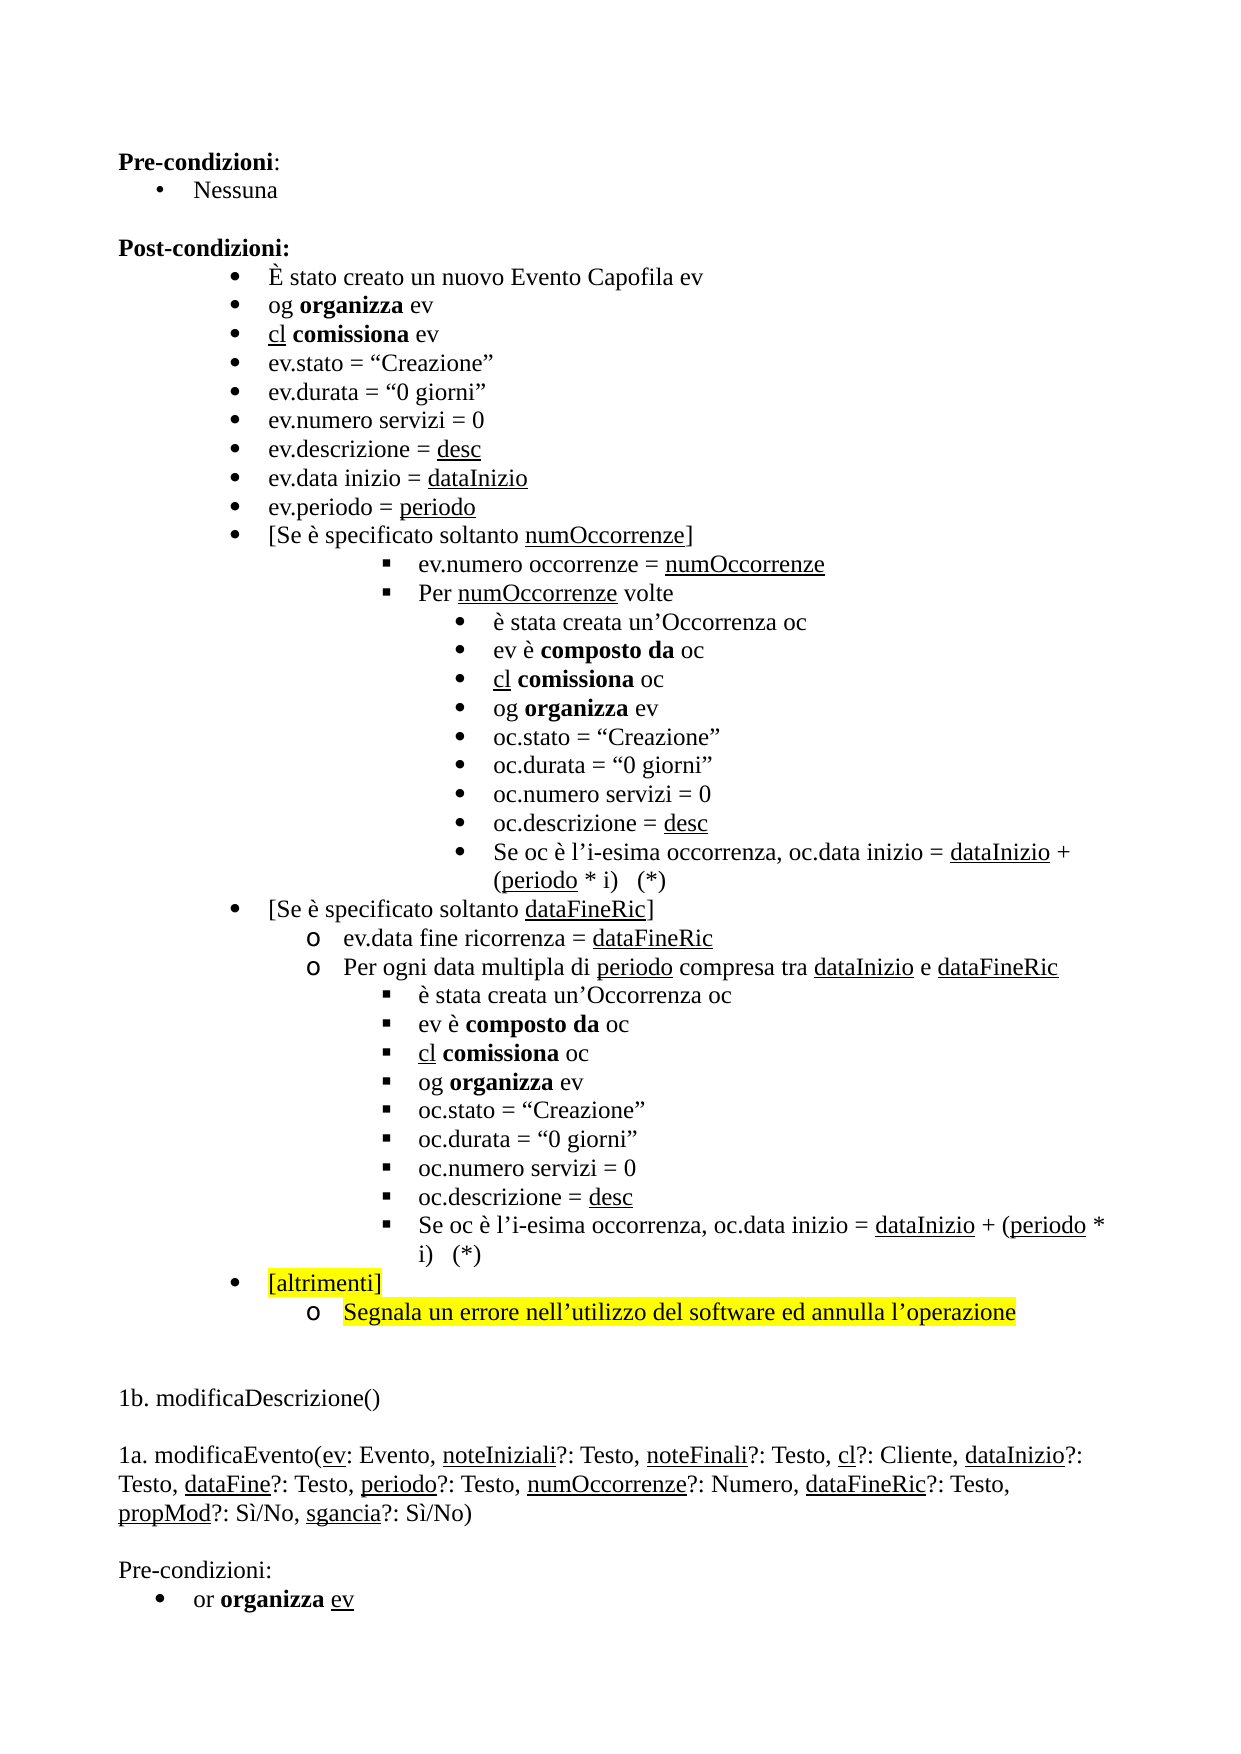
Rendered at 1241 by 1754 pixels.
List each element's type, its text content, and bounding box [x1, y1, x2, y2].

text Pre-condizioni: [118, 147, 1122, 176]
list og organizza ev [456, 693, 1122, 722]
list oc.durata = “0 giorni” [381, 1124, 1122, 1153]
list Pre-condizioni: [118, 1556, 1122, 1584]
list ev.data fine ricorrenza = dataFineRic [306, 923, 1122, 952]
text Post-condizioni: [118, 233, 1122, 262]
list or organizza ev [156, 1584, 1122, 1613]
list cl comissiona oc [381, 1038, 1122, 1067]
list oc.descrizione = desc [456, 808, 1122, 837]
list [Se è specificato soltanto numOccorrenze] [231, 521, 1122, 549]
list ev.numero servizi = 0 [231, 406, 1122, 434]
list Segnala un errore nell’utilizzo del software ed annulla l’operazione [306, 1297, 1122, 1326]
list È stato creato un nuovo Evento Capofila ev [231, 262, 1122, 291]
list 1a. modificaEvento(ev: Evento, noteIniziali?: Testo, noteFinali?: Testo, cl?: Cliente, dataInizio?: Testo, dataFine?: Testo, periodo?: Testo, numOccorrenze?: Numero, dataFineRic?: Testo, propMod?: Sì/No, sgancia?: Sì/No) [118, 1441, 1122, 1527]
list og organizza ev [381, 1067, 1122, 1096]
list og organizza ev [231, 291, 1122, 319]
list oc.stato = “Creazione” [456, 722, 1122, 751]
list cl comissiona ev [231, 319, 1122, 348]
list oc.descrizione = desc [381, 1182, 1122, 1211]
list oc.numero servizi = 0 [456, 779, 1122, 808]
list è stata creata un’Occorrenza oc [381, 981, 1122, 1009]
list ev.stato = “Creazione” [231, 348, 1122, 377]
list Per numOccorrenze volte [381, 578, 1122, 607]
list oc.durata = “0 giorni” [456, 751, 1122, 779]
list Per ogni data multipla di periodo compresa tra dataInizio e dataFineRic [306, 952, 1122, 981]
list ev è composto da oc [381, 1009, 1122, 1038]
list ev.data inizio = dataInizio [231, 463, 1122, 492]
list oc.stato = “Creazione” [381, 1096, 1122, 1124]
list è stata creata un’Occorrenza oc [456, 607, 1122, 636]
list [altrimenti] [231, 1268, 1122, 1297]
list cl comissiona oc [456, 664, 1122, 693]
list ev.descrizione = desc [231, 434, 1122, 463]
list Se oc è l’i-esima occorrenza, oc.data inizio = dataInizio + (periodo * i) (*) [381, 1211, 1122, 1268]
list ev.durata = “0 giorni” [231, 377, 1122, 406]
list Nessuna [156, 176, 1122, 204]
list [Se è specificato soltanto dataFineRic] [231, 894, 1122, 923]
list oc.numero servizi = 0 [381, 1153, 1122, 1182]
text 1b. modificaDescrizione() [118, 1383, 1122, 1412]
list ev.periodo = periodo [231, 492, 1122, 521]
list ev è composto da oc [456, 636, 1122, 664]
list ev.numero occorrenze = numOccorrenze [381, 549, 1122, 578]
list Se oc è l’i-esima occorrenza, oc.data inizio = dataInizio + (periodo * i) (*) [456, 837, 1122, 894]
